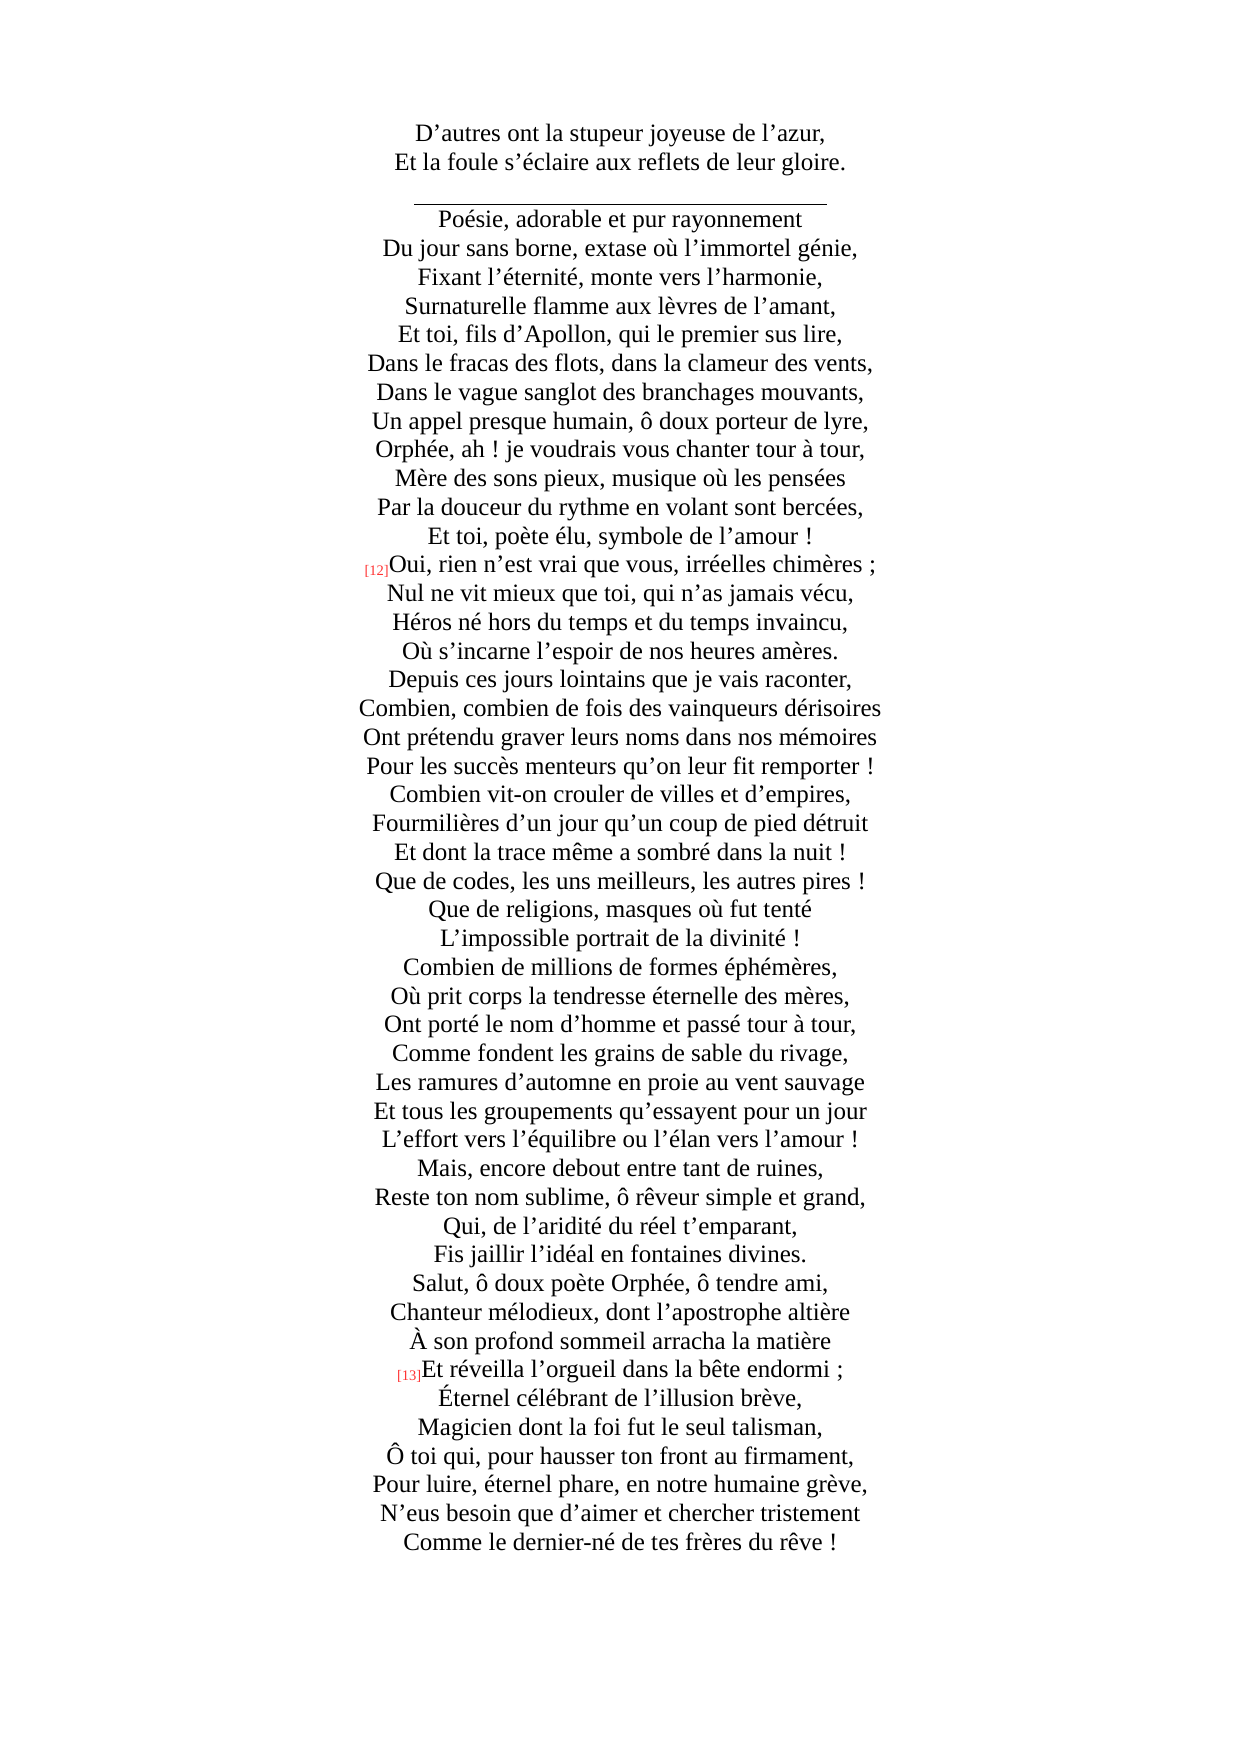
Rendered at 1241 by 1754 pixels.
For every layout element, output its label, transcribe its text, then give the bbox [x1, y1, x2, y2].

text Comme le dernier-né de tes frères du rêve ! [118, 1527, 1122, 1556]
text Dans le fracas des flots, dans la clameur des vents, [118, 348, 1122, 377]
text Que de codes, les uns meilleurs, les autres pires ! [118, 866, 1122, 894]
text Un appel presque humain, ô doux porteur de lyre, [118, 406, 1122, 434]
text D’autres ont la stupeur joyeuse de l’azur, [118, 118, 1122, 147]
text Où s’incarne l’espoir de nos heures amères. [118, 636, 1122, 664]
text N’eus besoin que d’aimer et chercher tristement [118, 1498, 1122, 1527]
text Où prit corps la tendresse éternelle des mères, [118, 981, 1122, 1009]
text Qui, de l’aridité du réel t’emparant, [118, 1211, 1122, 1239]
text Et dont la trace même a sombré dans la nuit ! [118, 837, 1122, 866]
text Et toi, poète élu, symbole de l’amour ! [118, 521, 1122, 549]
text Pour luire, éternel phare, en notre humaine grève, [118, 1469, 1122, 1498]
text Comme fondent les grains de sable du rivage, [118, 1038, 1122, 1067]
text Héros né hors du temps et du temps invaincu, [118, 607, 1122, 636]
text Fourmilières d’un jour qu’un coup de pied détruit [118, 808, 1122, 837]
text Mais, encore debout entre tant de ruines, [118, 1153, 1122, 1182]
text Les ramures d’automne en proie au vent sauvage [118, 1067, 1122, 1096]
text L’impossible portrait de la divinité ! [118, 923, 1122, 952]
text [12]Oui, rien n’est vrai que vous, irréelles chimères ; [118, 549, 1122, 578]
text Surnaturelle flamme aux lèvres de l’amant, [118, 291, 1122, 319]
text Combien, combien de fois des vainqueurs dérisoires [118, 693, 1122, 722]
text Poésie, adorable et pur rayonnement [118, 204, 1122, 233]
text Éternel célébrant de l’illusion brève, [118, 1383, 1122, 1412]
text Ont porté le nom d’homme et passé tour à tour, [118, 1009, 1122, 1038]
text Que de religions, masques où fut tenté [118, 894, 1122, 923]
text Ont prétendu graver leurs noms dans nos mémoires [118, 722, 1122, 751]
text Combien de millions de formes éphémères, [118, 952, 1122, 981]
text Ô toi qui, pour hausser ton front au firmament, [118, 1441, 1122, 1469]
text Fis jaillir l’idéal en fontaines divines. [118, 1239, 1122, 1268]
text Fixant l’éternité, monte vers l’harmonie, [118, 262, 1122, 291]
text Nul ne vit mieux que toi, qui n’as jamais vécu, [118, 578, 1122, 607]
text [13]Et réveilla l’orgueil dans la bête endormi ; [118, 1354, 1122, 1383]
text Et toi, fils d’Apollon, qui le premier sus lire, [118, 319, 1122, 348]
text Salut, ô doux poète Orphée, ô tendre ami, [118, 1268, 1122, 1297]
text Mère des sons pieux, musique où les pensées [118, 463, 1122, 492]
text Magicien dont la foi fut le seul talisman, [118, 1412, 1122, 1441]
text Du jour sans borne, extase où l’immortel génie, [118, 233, 1122, 262]
text Reste ton nom sublime, ô rêveur simple et grand, [118, 1182, 1122, 1211]
text Pour les succès menteurs qu’on leur fit remporter ! [118, 751, 1122, 779]
text L’effort vers l’équilibre ou l’élan vers l’amour ! [118, 1124, 1122, 1153]
text Et tous les groupements qu’essayent pour un jour [118, 1096, 1122, 1124]
text Combien vit-on crouler de villes et d’empires, [118, 779, 1122, 808]
text Depuis ces jours lointains que je vais raconter, [118, 664, 1122, 693]
text Par la douceur du rythme en volant sont bercées, [118, 492, 1122, 521]
text Dans le vague sanglot des branchages mouvants, [118, 377, 1122, 406]
text Et la foule s’éclaire aux reflets de leur gloire. [118, 147, 1122, 176]
text Orphée, ah ! je voudrais vous chanter tour à tour, [118, 434, 1122, 463]
text À son profond sommeil arracha la matière [118, 1326, 1122, 1354]
text Chanteur mélodieux, dont l’apostrophe altière [118, 1297, 1122, 1326]
